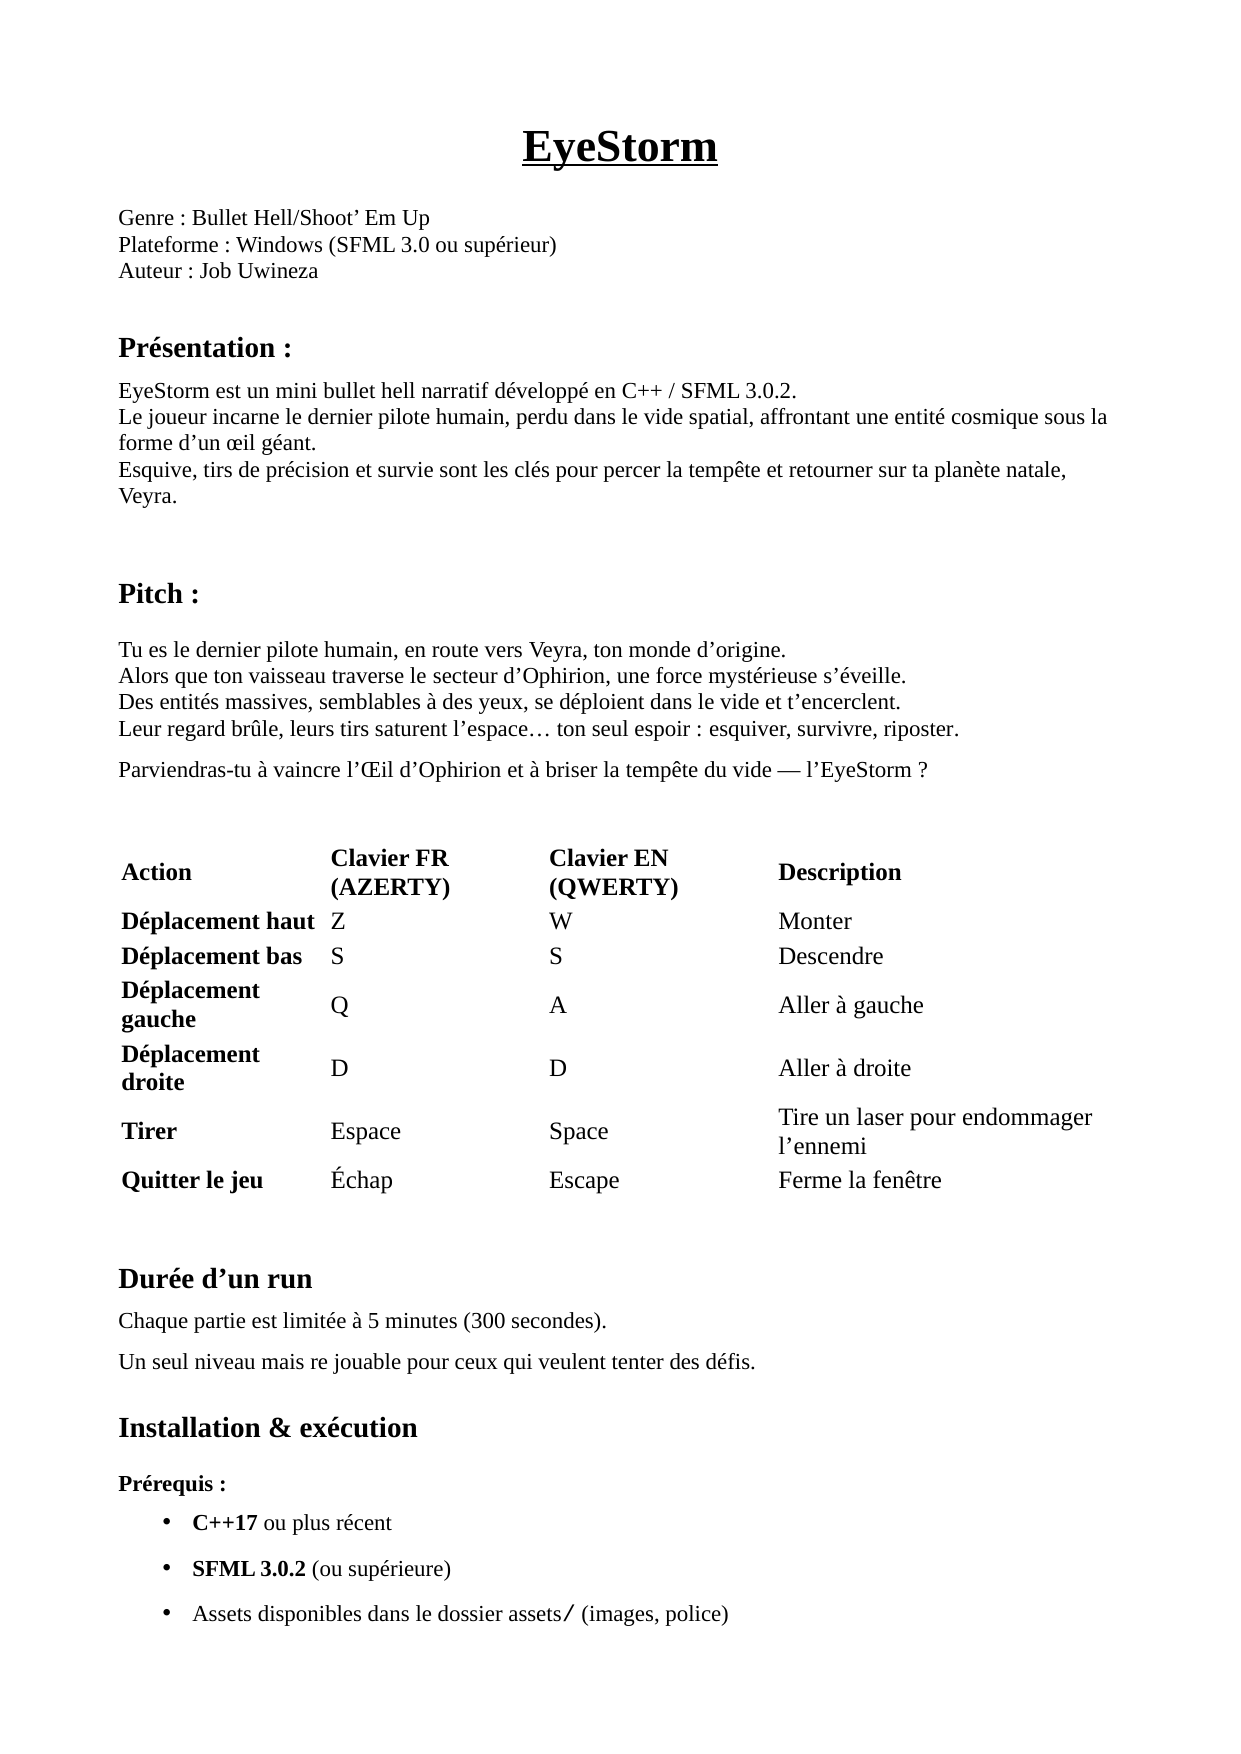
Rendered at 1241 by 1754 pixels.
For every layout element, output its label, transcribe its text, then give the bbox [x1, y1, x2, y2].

table_cell Espace [328, 1099, 546, 1162]
text Genre : Bullet Hell/Shoot’ Em Up [118, 204, 1122, 231]
table_cell Aller à gauche [775, 973, 1122, 1036]
table_cell A [546, 973, 775, 1036]
table_cell D [328, 1036, 546, 1099]
table_cell Space [546, 1099, 775, 1162]
table_cell S [328, 938, 546, 972]
text EyeStorm est un mini bullet hell narratif développé en C++ / SFML 3.0.2. Le joueur incarne le dernier pilote humain, perdu dans le vide spatial, affrontant une entité cosmique sous la forme d’un œil géant. Esquive, tirs de précision et survie sont les clés pour percer la tempête et retourner sur ta planète natale, Veyra. [118, 377, 1122, 508]
table_cell Monter [775, 903, 1122, 938]
table_cell Ferme la fenêtre [775, 1163, 1122, 1197]
table_header Action [118, 840, 327, 903]
table_cell Déplacement gauche [118, 973, 327, 1036]
table_cell Z [328, 903, 546, 938]
table_cell D [546, 1036, 775, 1099]
list C++17 ou plus récent [162, 1509, 1122, 1536]
subtitle Prérequis : [118, 1471, 1122, 1497]
text Chaque partie est limitée à 5 minutes (300 secondes). [118, 1307, 1122, 1333]
table_cell Déplacement bas [118, 938, 327, 972]
text Plateforme : Windows (SFML 3.0 ou supérieur) [118, 231, 1122, 257]
table_cell Quitter le jeu [118, 1163, 327, 1197]
table_cell Aller à droite [775, 1036, 1122, 1099]
text Pitch : [118, 576, 1122, 609]
table_cell Déplacement haut [118, 903, 327, 938]
table_cell W [546, 903, 775, 938]
text Un seul niveau mais re jouable pour ceux qui veulent tenter des défis. [118, 1348, 1122, 1374]
table_cell Q [328, 973, 546, 1036]
table_header Description [775, 840, 1122, 903]
list SFML 3.0.2 (ou supérieure) [162, 1555, 1122, 1581]
table_header Clavier FR (AZERTY) [328, 840, 546, 903]
table_cell Tirer [118, 1099, 327, 1162]
text Parviendras-tu à vaincre l’Œil d’Ophirion et à briser la tempête du vide — l’EyeStorm ? [118, 756, 1122, 782]
table_cell Descendre [775, 938, 1122, 972]
list Assets disponibles dans le dossier assets/ (images, police) [162, 1600, 1122, 1628]
table_cell Escape [546, 1163, 775, 1197]
subtitle Durée d’un run [118, 1261, 1122, 1295]
text Tu es le dernier pilote humain, en route vers Veyra, ton monde d’origine. Alors que ton vaisseau traverse le secteur d’Ophirion, une force mystérieuse s’éveille. Des entités massives, semblables à des yeux, se déploient dans le vide et t’encerclent. Leur regard brûle, leurs tirs saturent l’espace… ton seul espoir : esquiver, survivre, riposter. [118, 636, 1122, 741]
subtitle Présentation : [118, 331, 1122, 364]
subtitle Installation & exécution [118, 1410, 1122, 1443]
text Auteur : Job Uwineza [118, 257, 1122, 283]
table_cell Tire un laser pour endommager l’ennemi [775, 1099, 1122, 1162]
table_header Clavier EN (QWERTY) [546, 840, 775, 903]
table_cell Déplacement droite [118, 1036, 327, 1099]
table_cell Échap [328, 1163, 546, 1197]
table_cell S [546, 938, 775, 972]
text EyeStorm [118, 118, 1122, 171]
